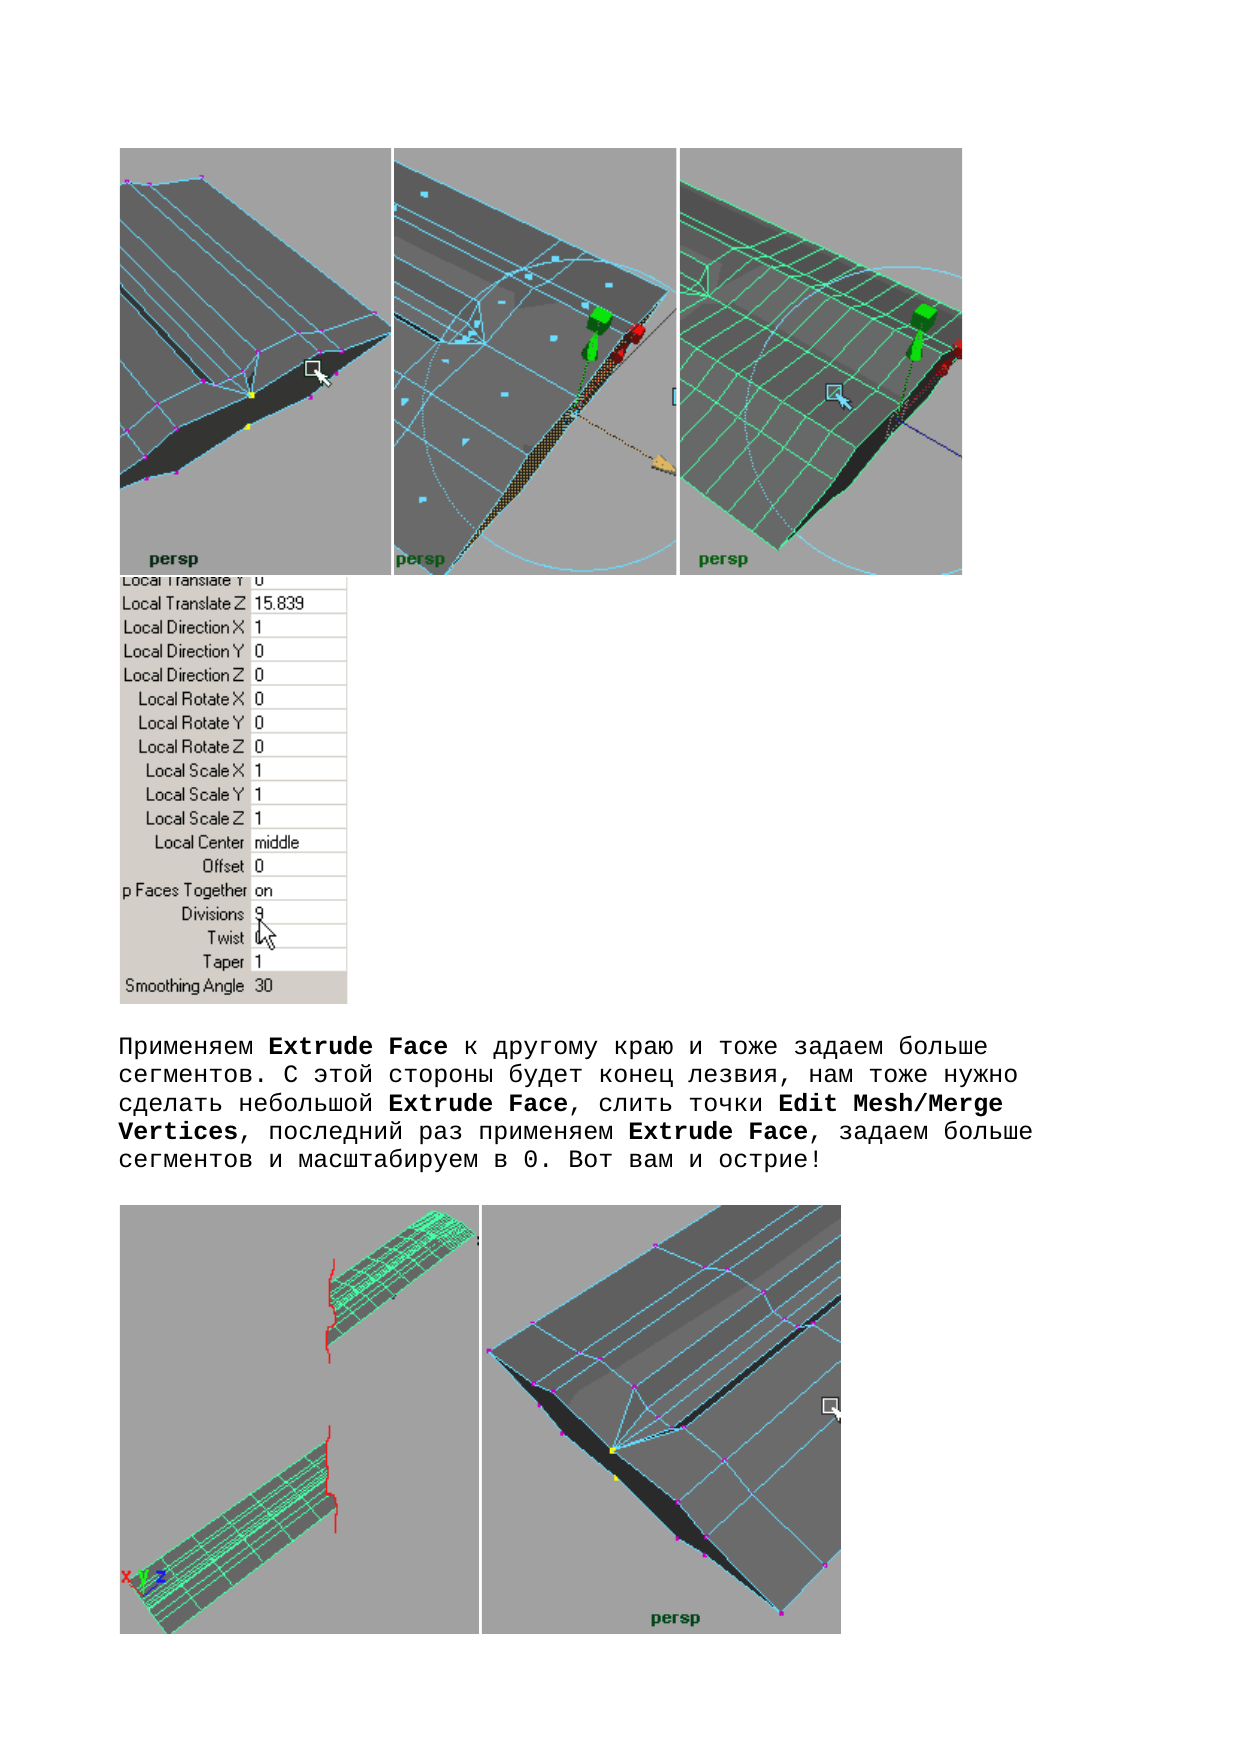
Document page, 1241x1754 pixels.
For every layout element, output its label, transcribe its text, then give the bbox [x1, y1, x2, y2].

picture [119, 577, 348, 1004]
picture [119, 1205, 479, 1634]
picture [481, 1205, 841, 1634]
picture [119, 148, 392, 575]
picture [394, 148, 677, 575]
picture [679, 148, 963, 575]
text Применяем Extrude Face к другому краю и тоже задаем больше сегментов. С этой стороны будет конец лезвия, нам тоже нужно сделать небольшой Extrude Face, слить точки Edit Mesh/Merge Vertices, последний раз применяем Extrude Face, задаем больше сегментов и масштабируем в 0. Вот вам и острие! [118, 118, 1122, 1636]
